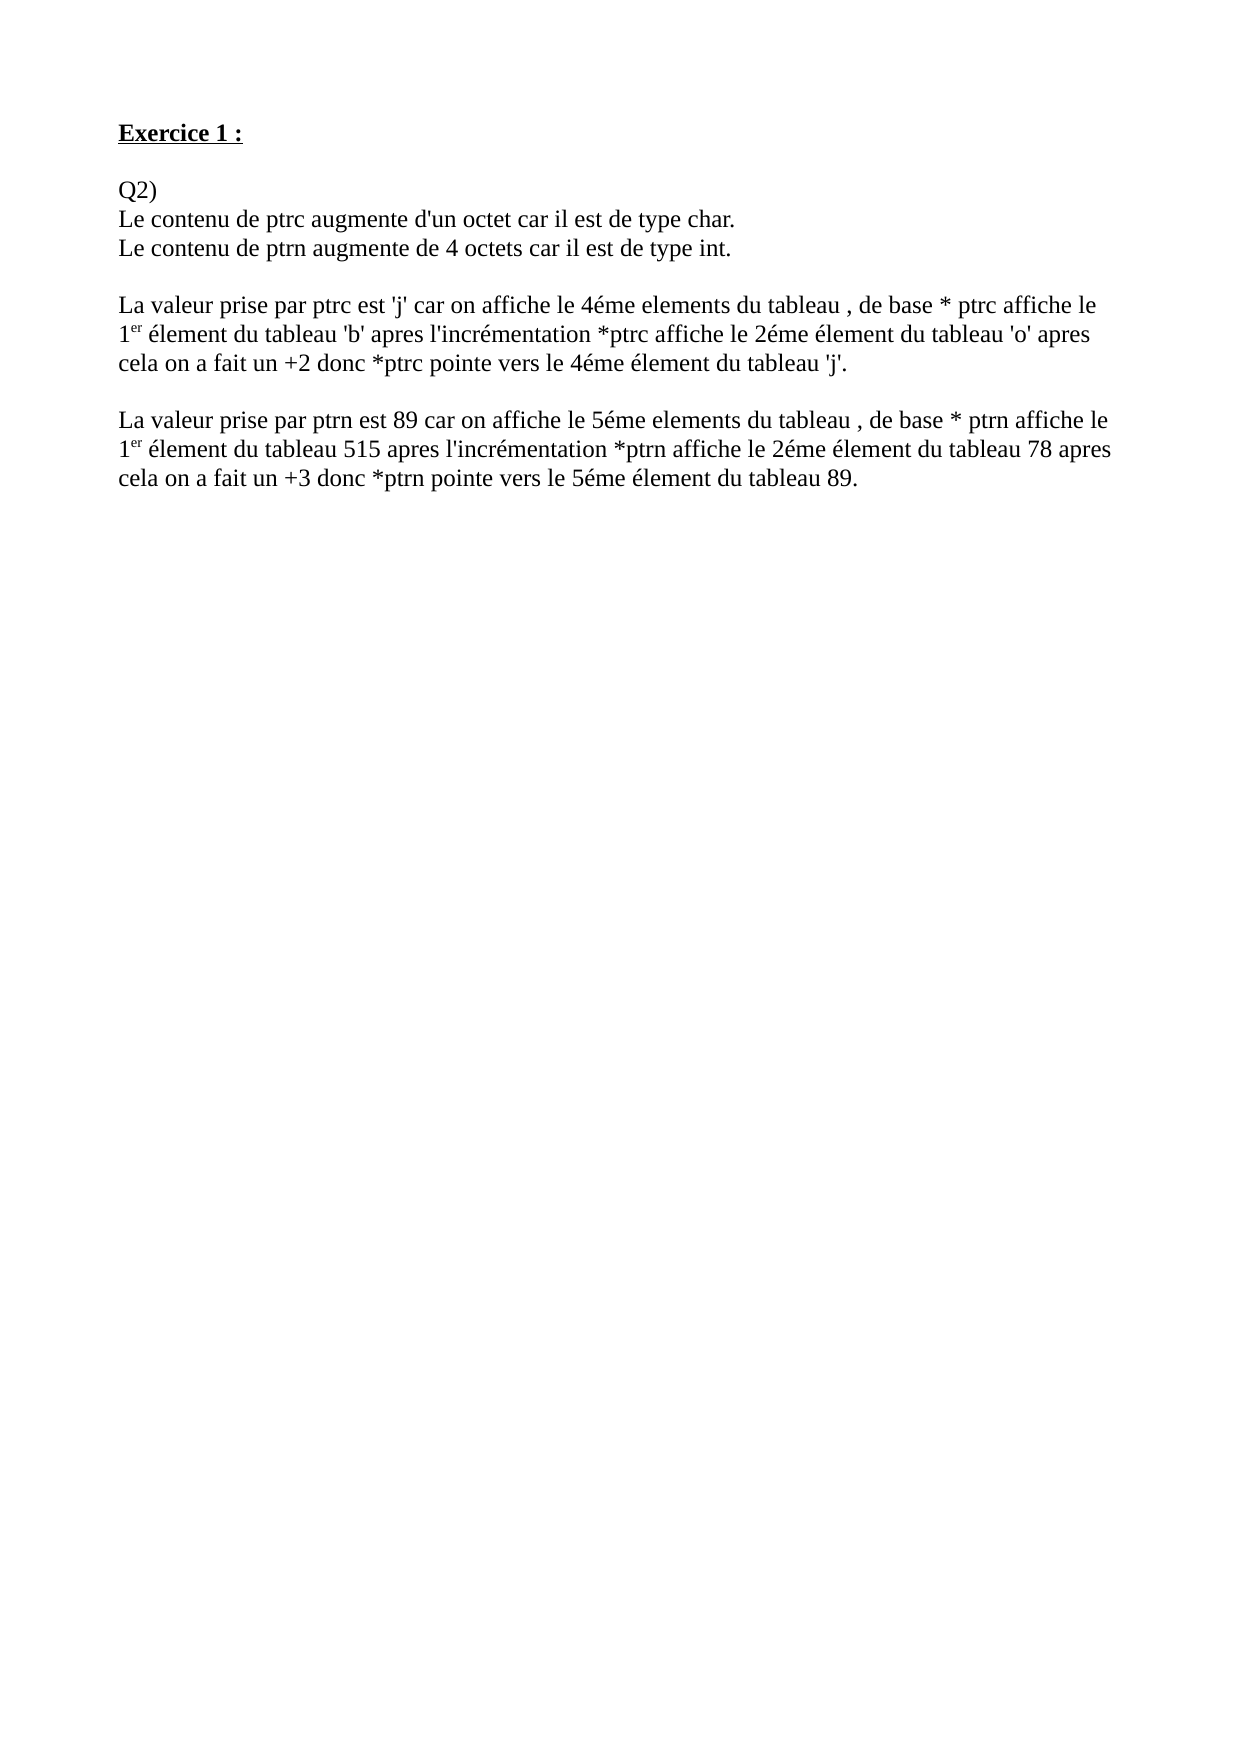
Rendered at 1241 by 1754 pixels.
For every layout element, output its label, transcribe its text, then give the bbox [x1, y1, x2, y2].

text Le contenu de ptrc augmente d'un octet car il est de type char. [118, 204, 1122, 233]
text Le contenu de ptrn augmente de 4 octets car il est de type int. [118, 233, 1122, 262]
text La valeur prise par ptrn est 89 car on affiche le 5éme elements du tableau , de base * ptrn affiche le 1er élement du tableau 515 apres l'incrémentation *ptrn affiche le 2éme élement du tableau 78 apres cela on a fait un +3 donc *ptrn pointe vers le 5éme élement du tableau 89. [118, 406, 1122, 492]
text Q2) [118, 176, 1122, 204]
text Exercice 1 : [118, 118, 1122, 147]
text La valeur prise par ptrc est 'j' car on affiche le 4éme elements du tableau , de base * ptrc affiche le 1er élement du tableau 'b' apres l'incrémentation *ptrc affiche le 2éme élement du tableau 'o' apres cela on a fait un +2 donc *ptrc pointe vers le 4éme élement du tableau 'j'. [118, 291, 1122, 377]
